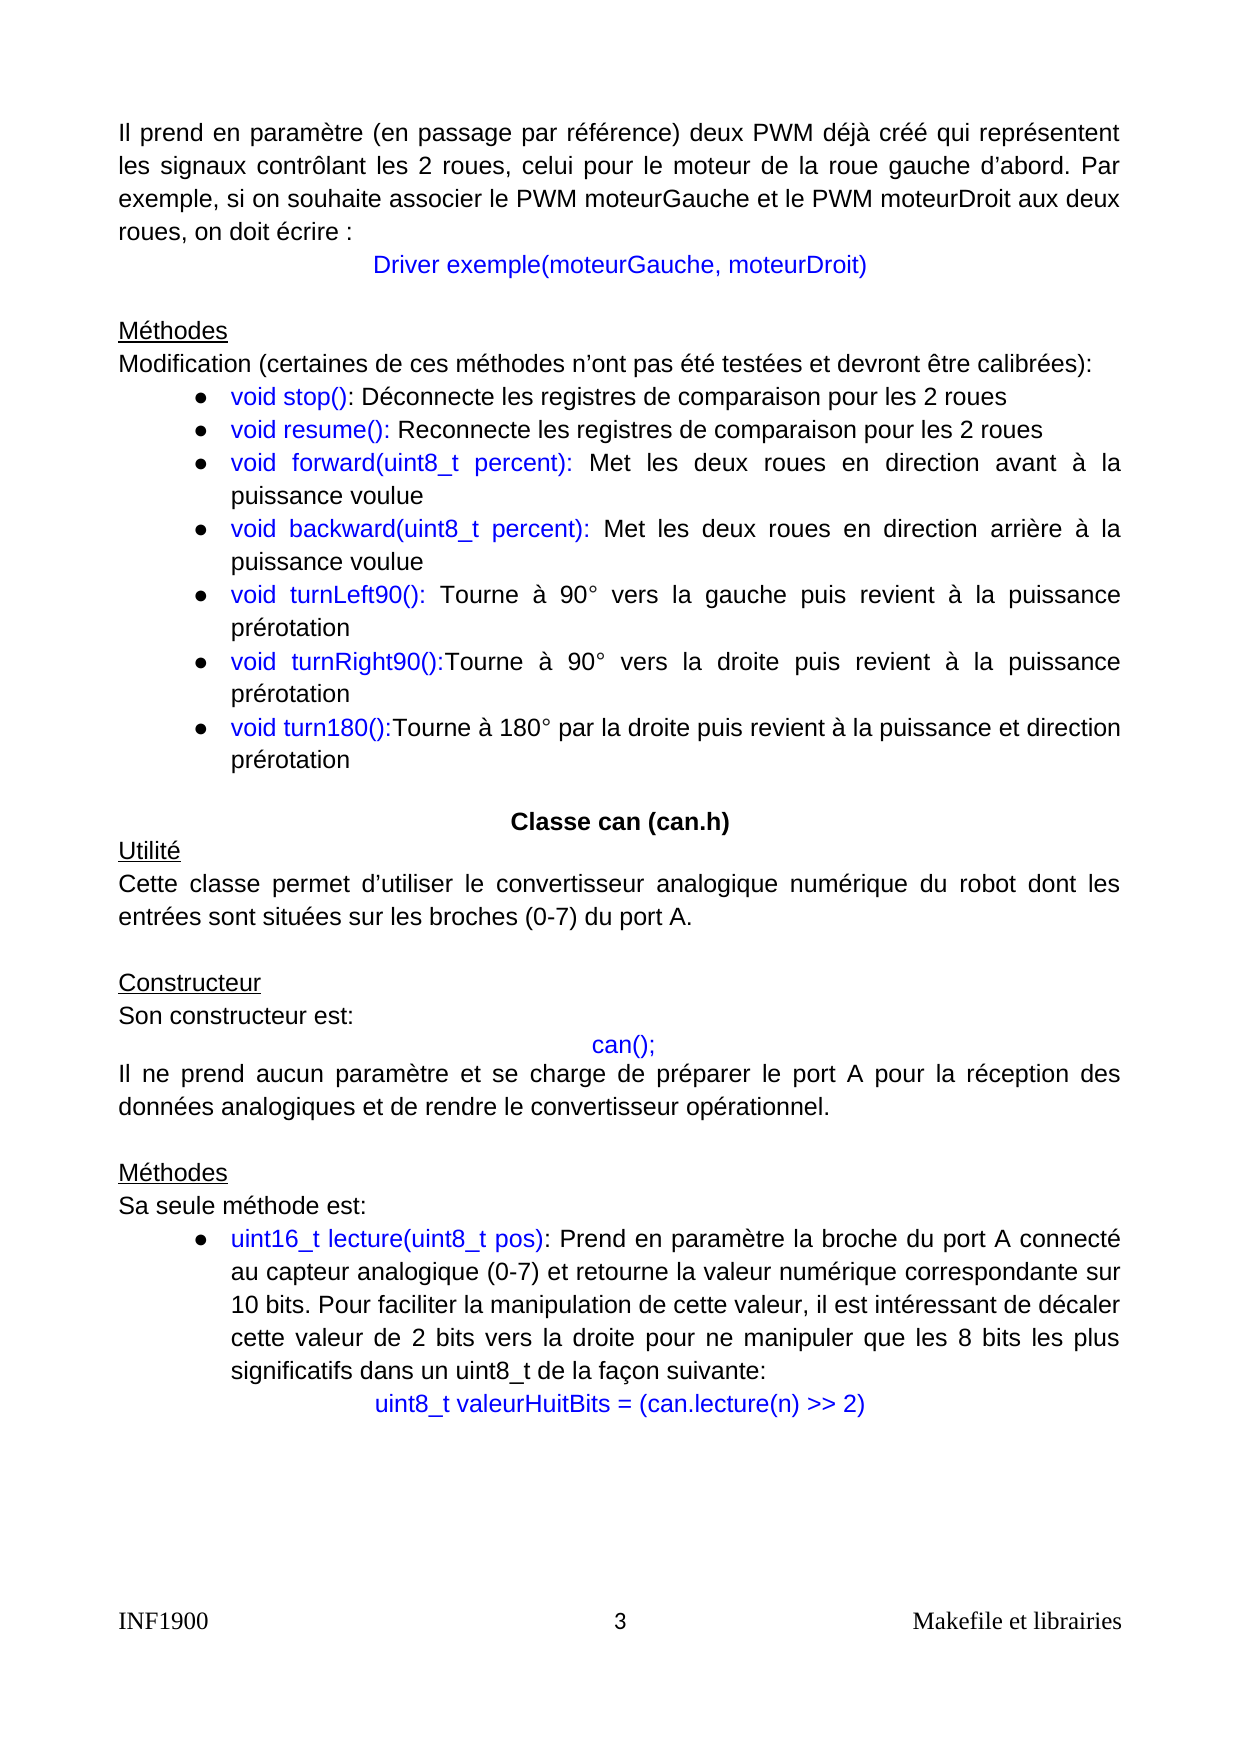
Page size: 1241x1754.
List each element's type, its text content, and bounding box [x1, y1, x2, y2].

text Cette classe permet d’utiliser le convertisseur analogique numérique du robot dont les entrées sont situées sur les broches (0-7) du port A. [118, 869, 1122, 931]
text Méthodes [118, 316, 1122, 345]
text ● uint16_t lecture(uint8_t pos): Prend en paramètre la broche du port A connecté au capteur analogique (0-7) et retourne la valeur numérique correspondante sur 10 bits. Pour faciliter la manipulation de cette valeur, il est intéressant de décaler cette valeur de 2 bits vers la droite pour ne manipuler que les 8 bits les plus significatifs dans un uint8_t de la façon suivante: [193, 1224, 1122, 1384]
text Constructeur [118, 968, 1122, 997]
text ● void turnRight90():Tourne à 90° vers la droite puis revient à la puissance prérotation [193, 646, 1122, 708]
text ● void stop(): Déconnecte les registres de comparaison pour les 2 roues [193, 382, 1122, 411]
text ● void turnLeft90(): Tourne à 90° vers la gauche puis revient à la puissance prérotation [193, 580, 1122, 642]
text ● void resume(): Reconnecte les registres de comparaison pour les 2 roues [193, 415, 1122, 444]
text Il prend en paramètre (en passage par référence) deux PWM déjà créé qui représentent les signaux contrôlant les 2 roues, celui pour le moteur de la roue gauche d’abord. Par exemple, si on souhaite associer le PWM moteurGauche et le PWM moteurDroit aux deux roues, on doit écrire : [118, 118, 1122, 246]
text uint8_t valeurHuitBits = (can.lecture(n) >> 2) [118, 1389, 1122, 1418]
text ● void backward(uint8_t percent): Met les deux roues en direction arrière à la puissance voulue [193, 514, 1122, 576]
text Son constructeur est: [118, 1001, 1122, 1030]
text can(); [118, 1030, 1122, 1059]
text Driver exemple(moteurGauche, moteurDroit) [118, 250, 1122, 279]
text Sa seule méthode est: [118, 1191, 1122, 1219]
text ● void forward(uint8_t percent): Met les deux roues en direction avant à la puissance voulue [193, 448, 1122, 510]
text Modification (certaines de ces méthodes n’ont pas été testées et devront être calibrées): [118, 349, 1122, 378]
text Il ne prend aucun paramètre et se charge de préparer le port A pour la réception des données analogiques et de rendre le convertisseur opérationnel. [118, 1059, 1122, 1120]
text Classe can (can.h) [118, 807, 1122, 836]
text ● void turn180():Tourne à 180° par la droite puis revient à la puissance et direction prérotation [193, 712, 1122, 774]
text Méthodes [118, 1158, 1122, 1186]
text Utilité [118, 836, 1122, 865]
